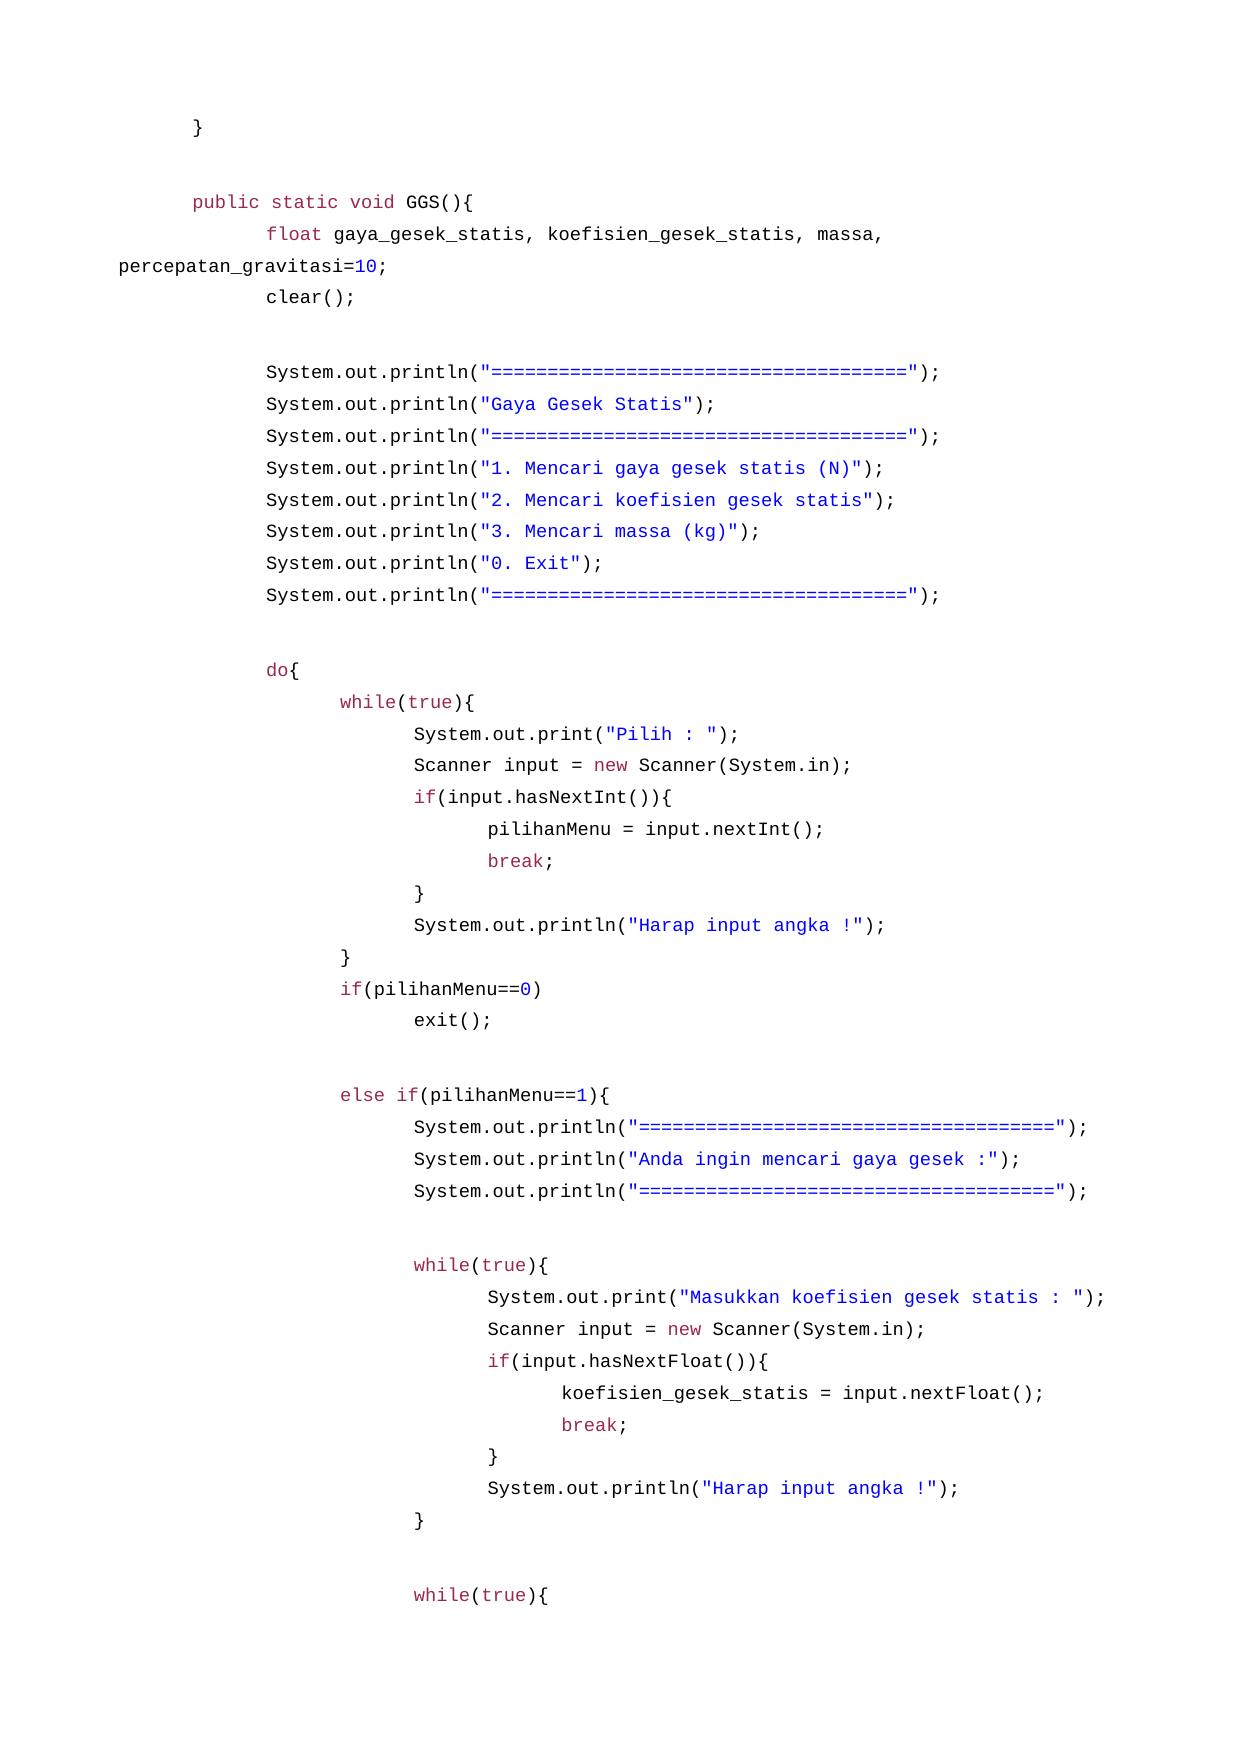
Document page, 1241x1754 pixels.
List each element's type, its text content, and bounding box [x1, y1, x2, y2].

text System.out.println("2. Mencari koefisien gesek statis"); [118, 490, 1122, 512]
text System.out.println("Harap input angka !"); [118, 1479, 1122, 1500]
text System.out.println("====================================="); [118, 586, 1122, 607]
text System.out.print("Masukkan koefisien gesek statis : "); [118, 1288, 1122, 1309]
text do{ [118, 661, 1122, 682]
text else if(pilihanMenu==1){ [118, 1086, 1122, 1107]
text } [118, 884, 1122, 905]
text System.out.println("3. Mencari massa (kg)"); [118, 522, 1122, 543]
text } [118, 1511, 1122, 1532]
text System.out.println("====================================="); [118, 427, 1122, 448]
text Scanner input = new Scanner(System.in); [118, 1320, 1122, 1341]
text public static void GGS(){ [118, 193, 1122, 214]
text Scanner input = new Scanner(System.in); [118, 756, 1122, 777]
text break; [118, 1415, 1122, 1437]
text break; [118, 852, 1122, 873]
text System.out.println("Harap input angka !"); [118, 916, 1122, 937]
text if(input.hasNextFloat()){ [118, 1352, 1122, 1373]
text clear(); [118, 288, 1122, 309]
text if(input.hasNextInt()){ [118, 788, 1122, 809]
text System.out.println("====================================="); [118, 363, 1122, 384]
text while(true){ [118, 1586, 1122, 1607]
text System.out.println("0. Exit"); [118, 554, 1122, 575]
text System.out.print("Pilih : "); [118, 724, 1122, 746]
text System.out.println("1. Mencari gaya gesek statis (N)"); [118, 458, 1122, 480]
text float gaya_gesek_statis, koefisien_gesek_statis, massa, percepatan_gravitasi=10; [118, 224, 1122, 278]
text while(true){ [118, 1256, 1122, 1277]
text while(true){ [118, 692, 1122, 714]
text } [118, 947, 1122, 969]
text } [118, 118, 1122, 139]
text System.out.println("====================================="); [118, 1118, 1122, 1139]
text System.out.println("Anda ingin mencari gaya gesek :"); [118, 1149, 1122, 1171]
text pilihanMenu = input.nextInt(); [118, 820, 1122, 841]
text if(pilihanMenu==0) [118, 979, 1122, 1001]
text } [118, 1447, 1122, 1468]
text koefisien_gesek_statis = input.nextFloat(); [118, 1383, 1122, 1405]
text System.out.println("Gaya Gesek Statis"); [118, 395, 1122, 416]
text System.out.println("====================================="); [118, 1181, 1122, 1203]
text exit(); [118, 1011, 1122, 1032]
